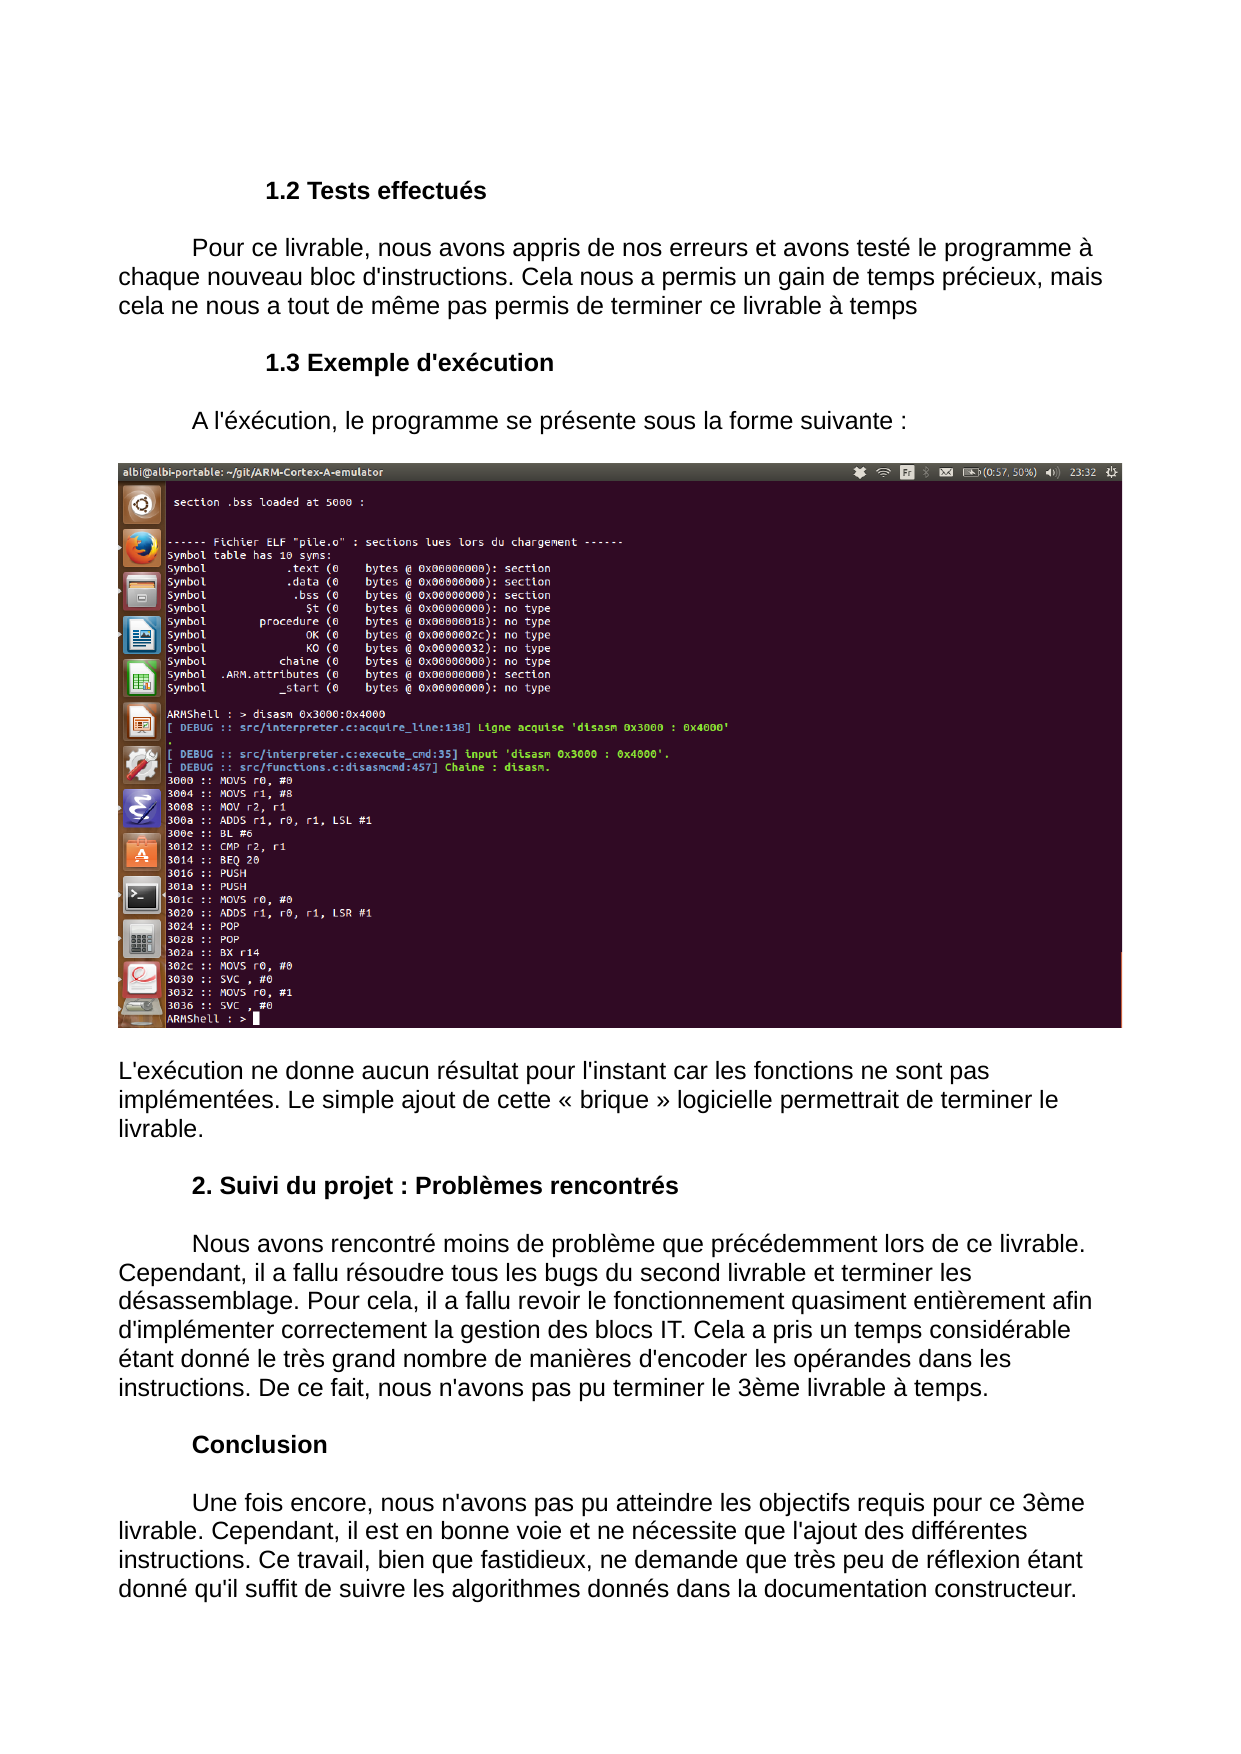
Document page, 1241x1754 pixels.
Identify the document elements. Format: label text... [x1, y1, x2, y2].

text Conclusion [118, 1430, 1122, 1459]
text Pour ce livrable, nous avons appris de nos erreurs et avons testé le programme à chaque nouveau bloc d'instructions. Cela nous a permis un gain de temps précieux, mais cela ne nous a tout de même pas permis de terminer ce livrable à temps [118, 233, 1122, 319]
text 2. Suivi du projet : Problèmes rencontrés [118, 1171, 1122, 1200]
text 1.3 Exemple d'exécution [118, 348, 1122, 377]
text Une fois encore, nous n'avons pas pu atteindre les objectifs requis pour ce 3ème livrable. Cependant, il est en bonne voie et ne nécessite que l'ajout des différentes instructions. Ce travail, bien que fastidieux, ne demande que très peu de réflexion étant donné qu'il suffit de suivre les algorithmes donnés dans la documentation constructeur. [118, 1487, 1122, 1602]
text L'exécution ne donne aucun résultat pour l'instant car les fonctions ne sont pas implémentées. Le simple ajout de cette « brique » logicielle permettrait de terminer le livrable. [118, 1056, 1122, 1142]
text Nous avons rencontré moins de problème que précédemment lors de ce livrable. Cependant, il a fallu résoudre tous les bugs du second livrable et terminer les désassemblage. Pour cela, il a fallu revoir le fonctionnement quasiment entièrement afin d'implémenter correctement la gestion des blocs IT. Cela a pris un temps considérable étant donné le très grand nombre de manières d'encoder les opérandes dans les instructions. De ce fait, nous n'avons pas pu terminer le 3ème livrable à temps. [118, 1229, 1122, 1401]
text 1.2 Tests effectués [118, 176, 1122, 204]
text A l'éxécution, le programme se présente sous la forme suivante : [118, 406, 1122, 434]
picture [118, 463, 1123, 1028]
